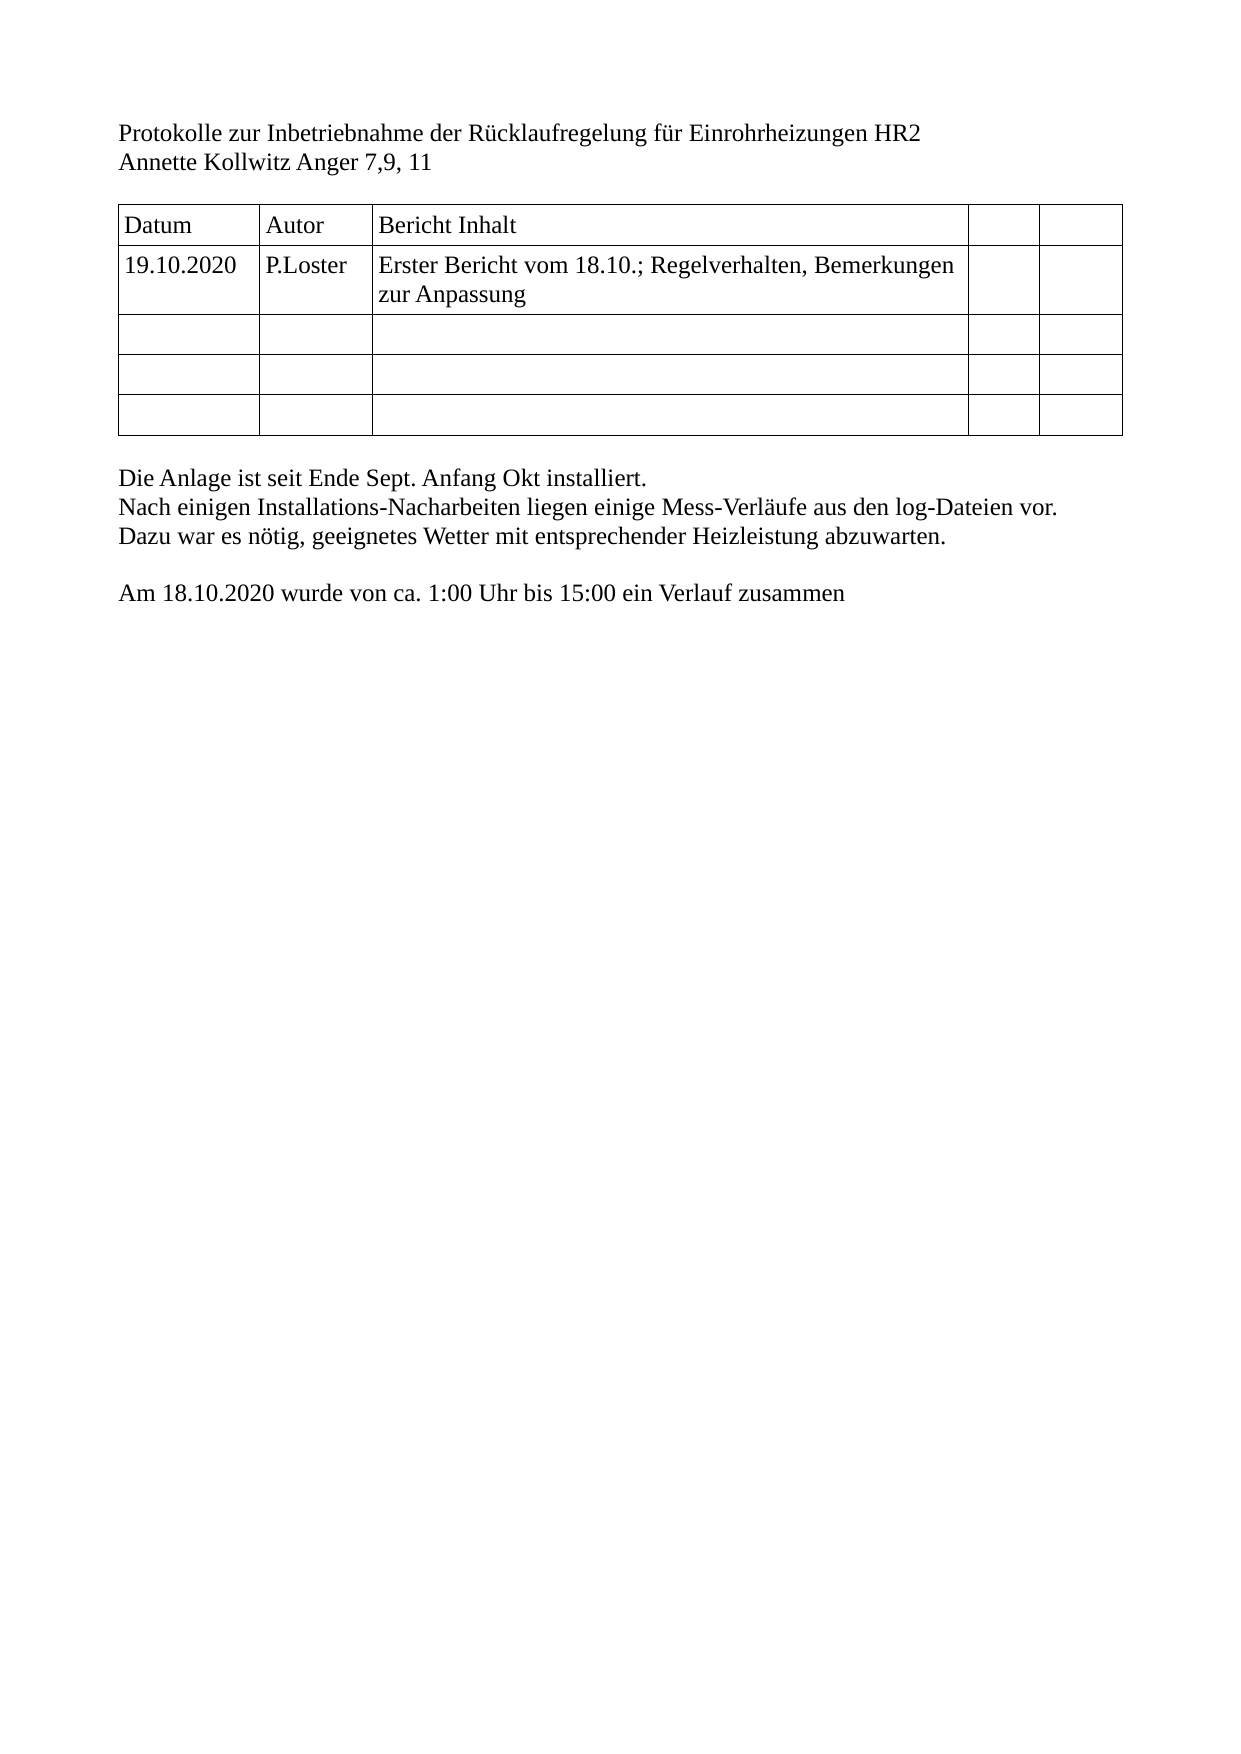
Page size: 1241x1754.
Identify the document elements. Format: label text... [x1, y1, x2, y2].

table_cell [260, 395, 372, 435]
table_cell [373, 355, 968, 394]
table_cell [119, 355, 259, 394]
text Am 18.10.2020 wurde von ca. 1:00 Uhr bis 15:00 ein Verlauf zusammen [118, 578, 1122, 607]
table_cell [119, 395, 259, 435]
table_cell [1040, 395, 1122, 435]
table_cell [969, 355, 1039, 394]
table_header Autor [260, 205, 372, 245]
table_header Bericht Inhalt [373, 205, 968, 245]
table_cell [1040, 315, 1122, 354]
table_cell [1040, 355, 1122, 394]
table_cell [373, 315, 968, 354]
table_cell [969, 246, 1039, 314]
table_cell [1040, 246, 1122, 314]
table_cell [260, 315, 372, 354]
table_cell 19.10.2020 [119, 246, 259, 314]
table_header [1040, 205, 1122, 245]
text Annette Kollwitz Anger 7,9, 11 [118, 147, 1122, 176]
text Protokolle zur Inbetriebnahme der Rücklaufregelung für Einrohrheizungen HR2 [118, 118, 1122, 147]
text Nach einigen Installations-Nacharbeiten liegen einige Mess-Verläufe aus den log-Dateien vor. [118, 492, 1122, 521]
table_header Datum [119, 205, 259, 245]
text Die Anlage ist seit Ende Sept. Anfang Okt installiert. [118, 463, 1122, 492]
text Dazu war es nötig, geeignetes Wetter mit entsprechender Heizleistung abzuwarten. [118, 521, 1122, 550]
table_cell [969, 315, 1039, 354]
table_cell P.Loster [260, 246, 372, 314]
table_cell [969, 395, 1039, 435]
table_cell [260, 355, 372, 394]
table_header [969, 205, 1039, 245]
table_cell [373, 395, 968, 435]
table_cell Erster Bericht vom 18.10.; Regelverhalten, Bemerkungen zur Anpassung [373, 246, 968, 314]
table_cell [119, 315, 259, 354]
